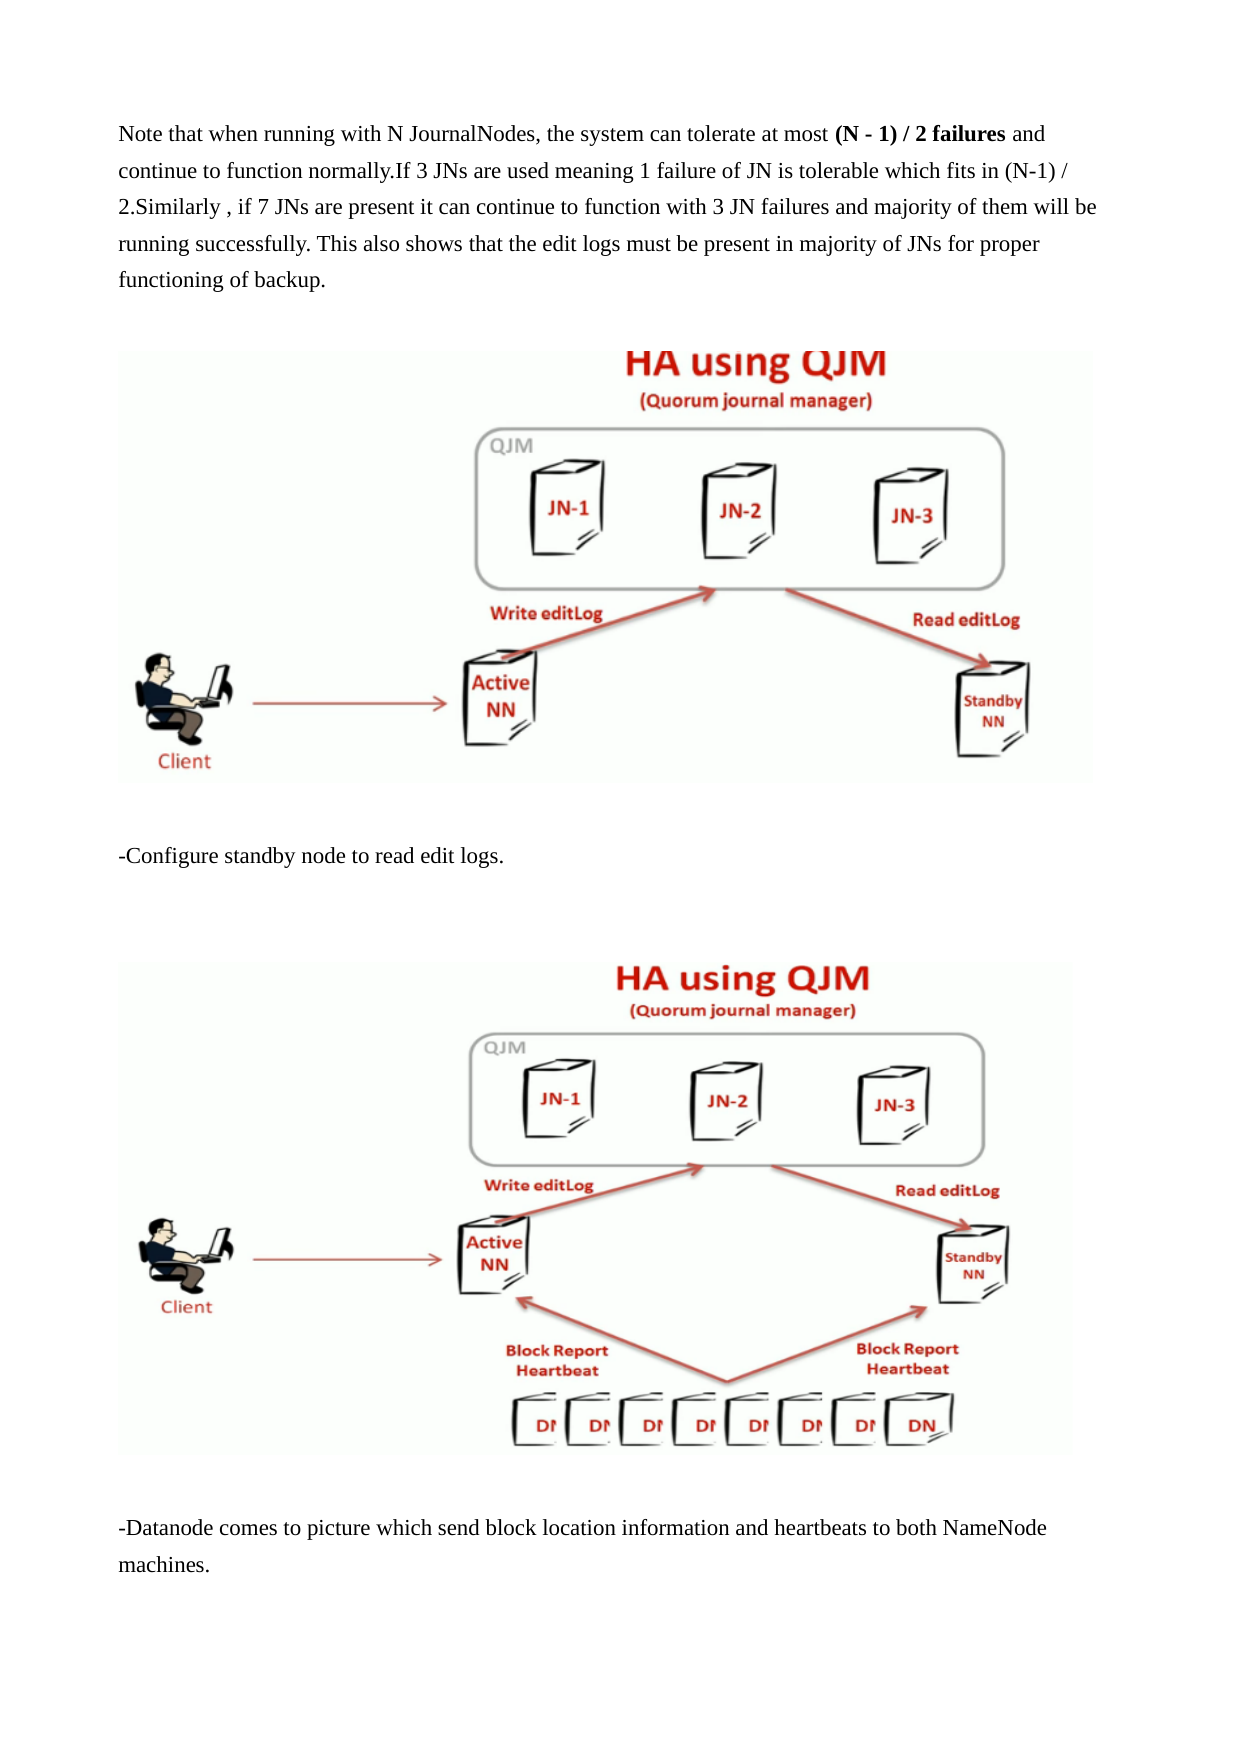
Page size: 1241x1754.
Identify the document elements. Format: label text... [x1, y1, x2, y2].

text -Configure standby node to read edit logs. [118, 842, 1122, 869]
text Note that when running with N JournalNodes, the system can tolerate at most (N - 1) / 2 failures and continue to function normally.If 3 JNs are used meaning 1 failure of JN is tolerable which fits in (N-1) / 2.Similarly , if 7 JNs are present it can continue to function with 3 JN failures and majority of them will be running successfully. This also shows that the edit logs must be present in majority of JNs for proper functioning of backup. [118, 118, 1122, 292]
picture [118, 962, 1073, 1455]
text -Datanode comes to picture which send block location information and heartbeats to both NameNode machines. [118, 1514, 1122, 1577]
picture [118, 351, 1094, 783]
